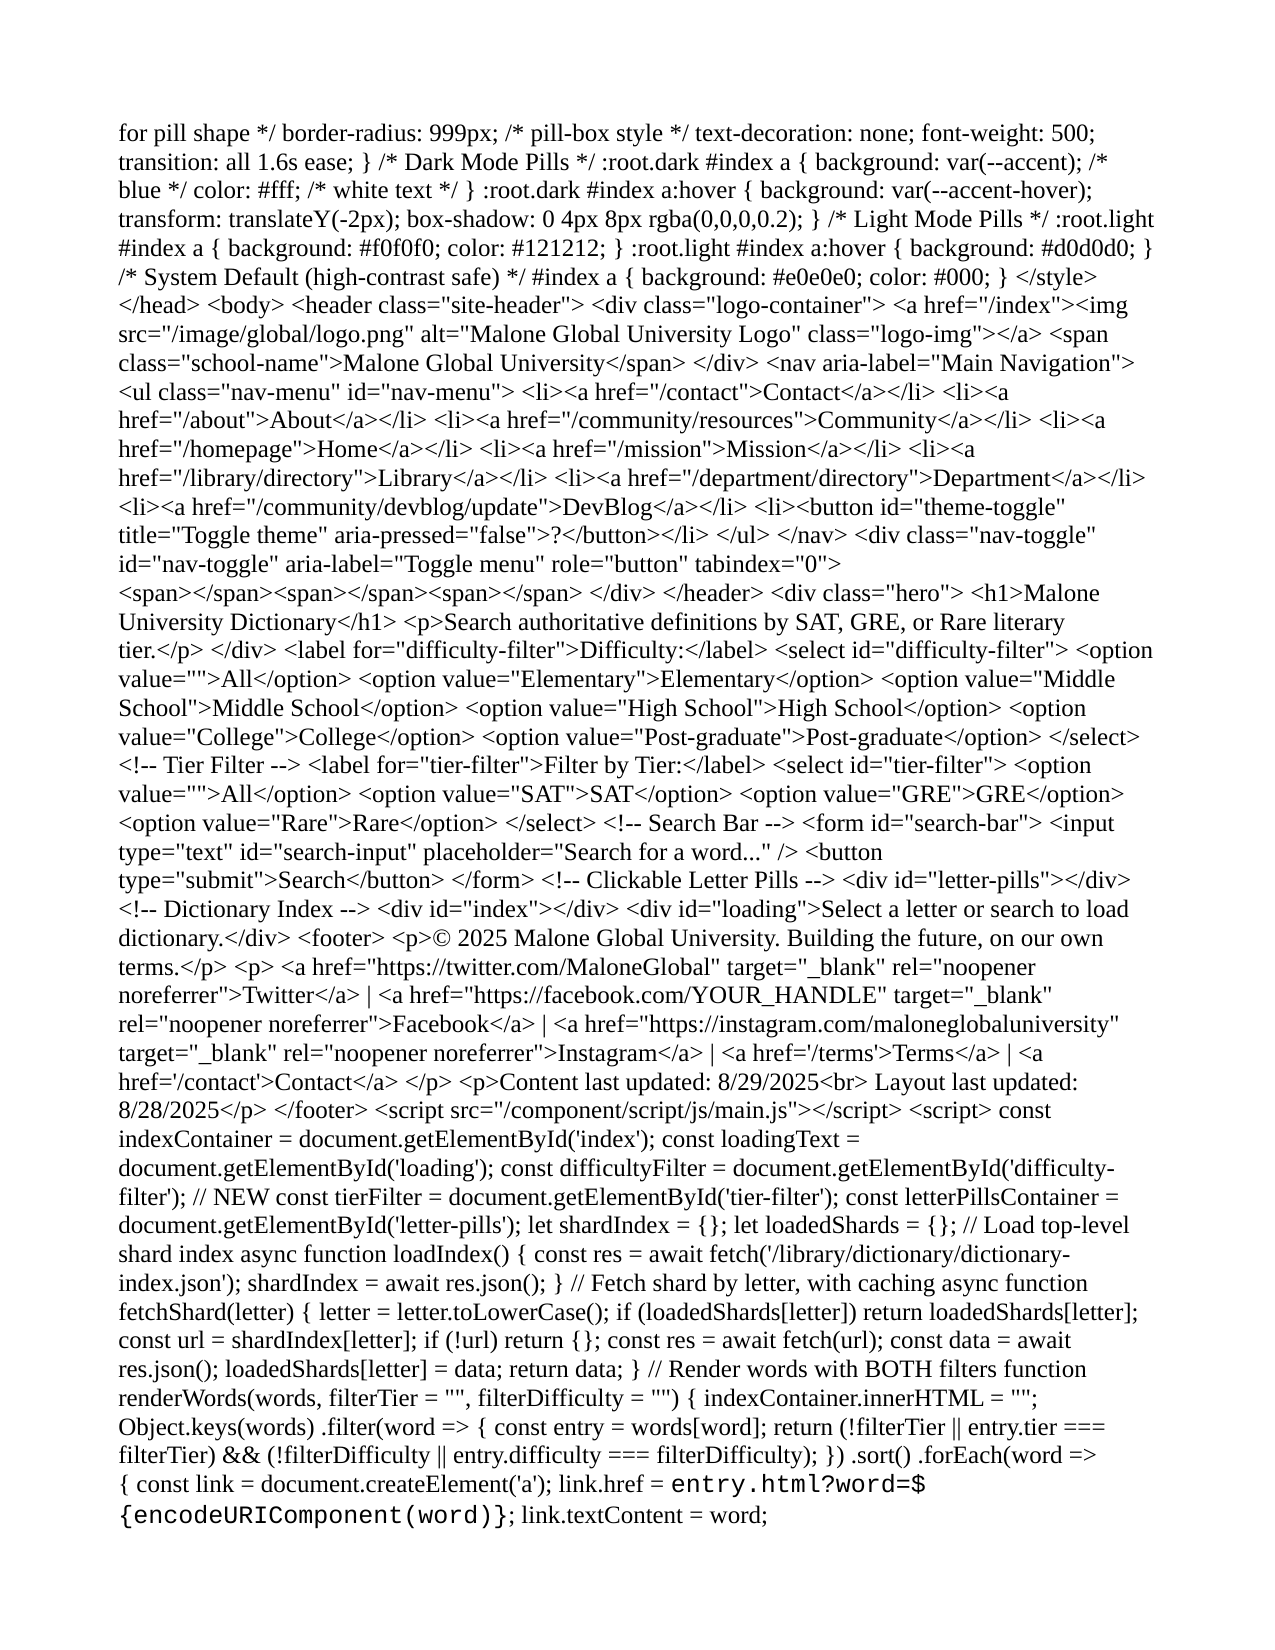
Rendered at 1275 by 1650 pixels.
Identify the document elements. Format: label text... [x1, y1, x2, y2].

text for pill shape */ border-radius: 999px; /* pill-box style */ text-decoration: none; font-weight: 500; transition: all 1.6s ease; } /* Dark Mode Pills */ :root.dark #index a { background: var(--accent); /* blue */ color: #fff; /* white text */ } :root.dark #index a:hover { background: var(--accent-hover); transform: translateY(-2px); box-shadow: 0 4px 8px rgba(0,0,0,0.2); } /* Light Mode Pills */ :root.light #index a { background: #f0f0f0; color: #121212; } :root.light #index a:hover { background: #d0d0d0; } /* System Default (high-contrast safe) */ #index a { background: #e0e0e0; color: #000; } </style> </head> <body> <header class="site-header"> <div class="logo-container"> <a href="/index"><img src="/image/global/logo.png" alt="Malone Global University Logo" class="logo-img"></a> <span class="school-name">Malone Global University</span> </div> <nav aria-label="Main Navigation"> <ul class="nav-menu" id="nav-menu"> <li><a href="/contact">Contact</a></li> <li><a href="/about">About</a></li> <li><a href="/community/resources">Community</a></li> <li><a href="/homepage">Home</a></li> <li><a href="/mission">Mission</a></li> <li><a href="/library/directory">Library</a></li> <li><a href="/department/directory">Department</a></li> <li><a href="/community/devblog/update">DevBlog</a></li> <li><button id="theme-toggle" title="Toggle theme" aria-pressed="false">?</button></li> </ul> </nav> <div class="nav-toggle" id="nav-toggle" aria-label="Toggle menu" role="button" tabindex="0"> <span></span><span></span><span></span> </div> </header> <div class="hero"> <h1>Malone University Dictionary</h1> <p>Search authoritative definitions by SAT, GRE, or Rare literary tier.</p> </div> <label for="difficulty-filter">Difficulty:</label> <select id="difficulty-filter"> <option value="">All</option> <option value="Elementary">Elementary</option> <option value="Middle School">Middle School</option> <option value="High School">High School</option> <option value="College">College</option> <option value="Post-graduate">Post-graduate</option> </select> <!-- Tier Filter --> <label for="tier-filter">Filter by Tier:</label> <select id="tier-filter"> <option value="">All</option> <option value="SAT">SAT</option> <option value="GRE">GRE</option> <option value="Rare">Rare</option> </select> <!-- Search Bar --> <form id="search-bar"> <input type="text" id="search-input" placeholder="Search for a word..." /> <button type="submit">Search</button> </form> <!-- Clickable Letter Pills --> <div id="letter-pills"></div> <!-- Dictionary Index --> <div id="index"></div> <div id="loading">Select a letter or search to load dictionary.</div> <footer> <p>© 2025 Malone Global University. Building the future, on our own terms.</p> <p> <a href="https://twitter.com/MaloneGlobal" target="_blank" rel="noopener noreferrer">Twitter</a> | <a href="https://facebook.com/YOUR_HANDLE" target="_blank" rel="noopener noreferrer">Facebook</a> | <a href="https://instagram.com/maloneglobaluniversity" target="_blank" rel="noopener noreferrer">Instagram</a> | <a href='/terms'>Terms</a> | <a href='/contact'>Contact</a> </p> <p>Content last updated: 8/29/2025<br> Layout last updated: 8/28/2025</p> </footer> <script src="/component/script/js/main.js"></script> <script> const indexContainer = document.getElementById('index'); const loadingText = document.getElementById('loading'); const difficultyFilter = document.getElementById('difficulty-filter'); // NEW const tierFilter = document.getElementById('tier-filter'); const letterPillsContainer = document.getElementById('letter-pills'); let shardIndex = {}; let loadedShards = {}; // Load top-level shard index async function loadIndex() { const res = await fetch('/library/dictionary/dictionary-index.json'); shardIndex = await res.json(); } // Fetch shard by letter, with caching async function fetchShard(letter) { letter = letter.toLowerCase(); if (loadedShards[letter]) return loadedShards[letter]; const url = shardIndex[letter]; if (!url) return {}; const res = await fetch(url); const data = await res.json(); loadedShards[letter] = data; return data; } // Render words with BOTH filters function renderWords(words, filterTier = "", filterDifficulty = "") { indexContainer.innerHTML = ""; Object.keys(words) .filter(word => { const entry = words[word]; return (!filterTier || entry.tier === filterTier) && (!filterDifficulty || entry.difficulty === filterDifficulty); }) .sort() .forEach(word => { const link = document.createElement('a'); link.href = entry.html?word=${encodeURIComponent(word)}; link.textContent = word; [118, 118, 1157, 1531]
